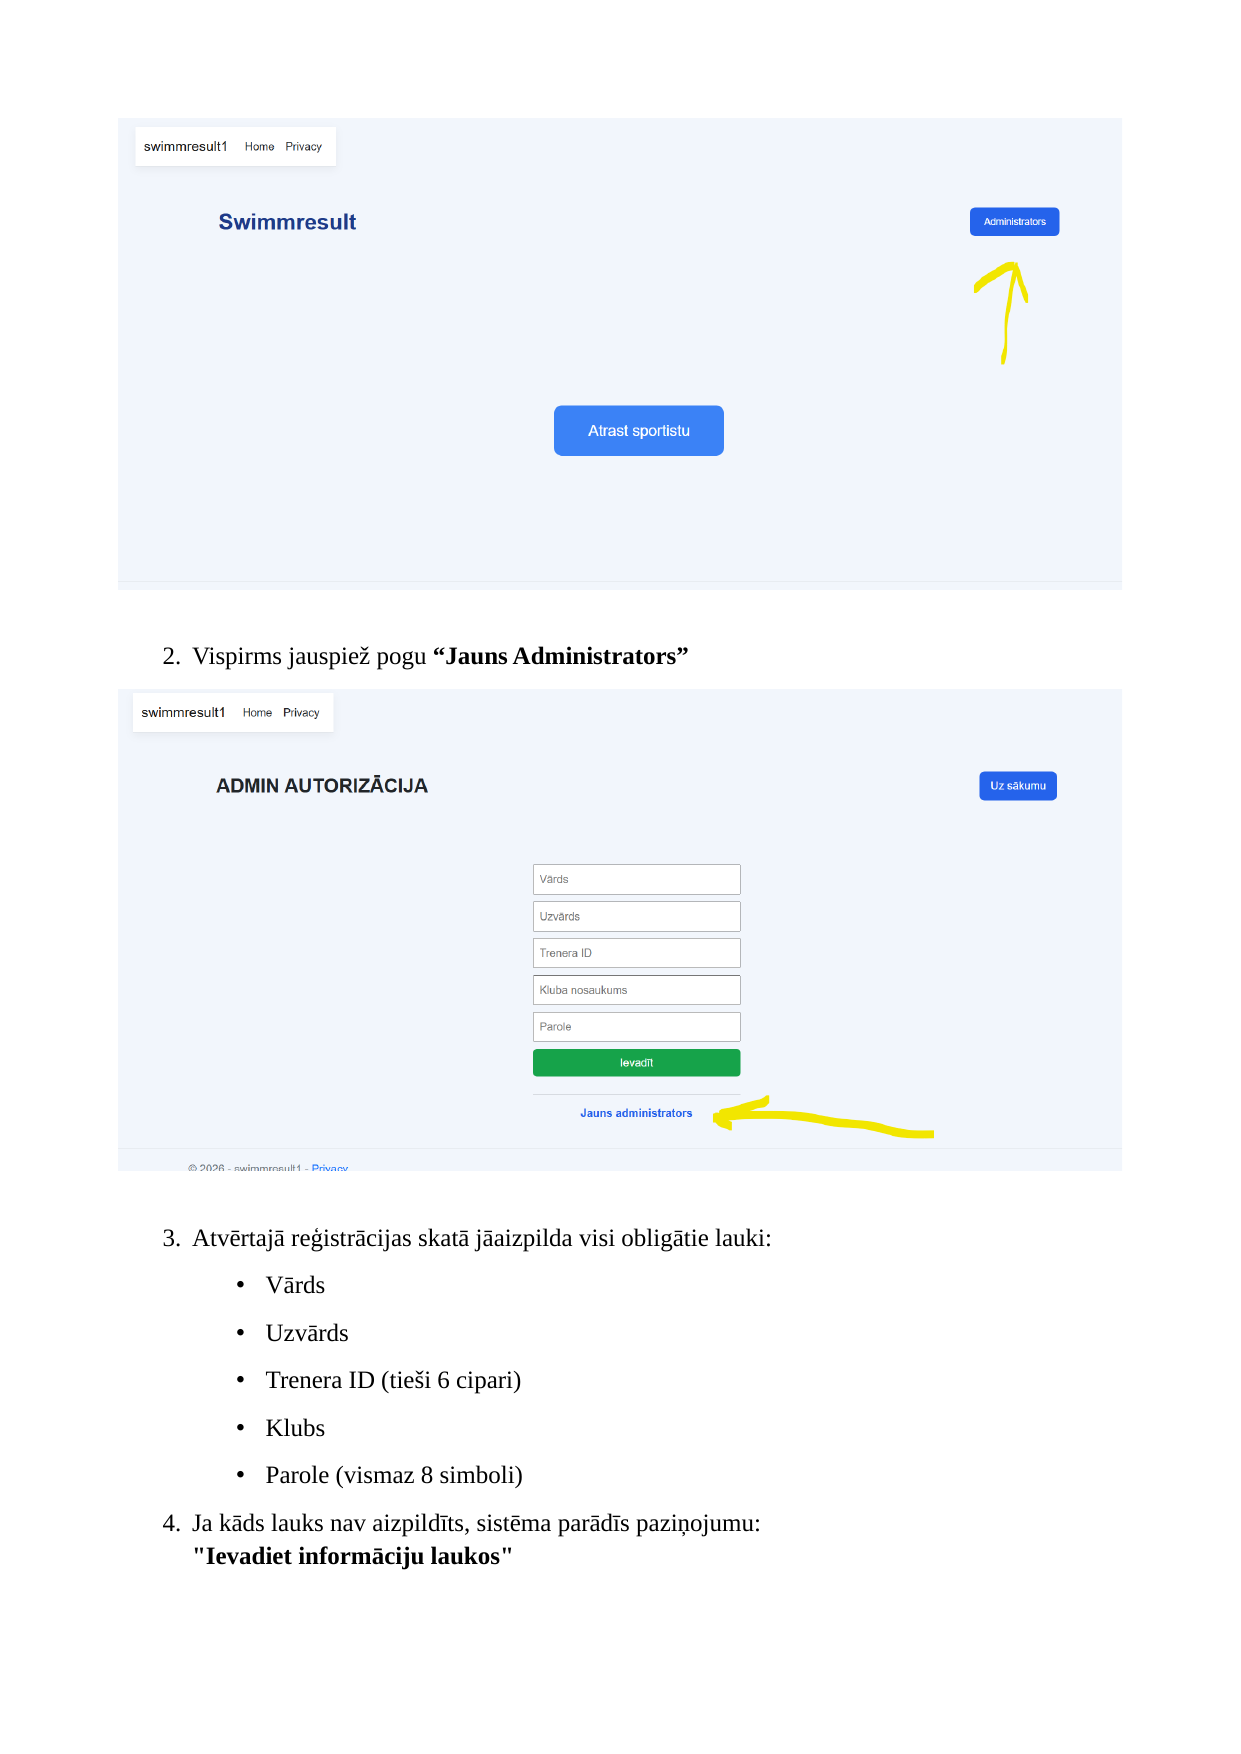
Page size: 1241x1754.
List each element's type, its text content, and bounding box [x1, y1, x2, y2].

picture [118, 118, 1123, 590]
list Atvērtajā reģistrācijas skatā jāaizpilda visi obligātie lauki: [162, 1223, 1122, 1251]
list Vispirms jauspiež pogu “Jauns Administrators” [162, 641, 1122, 670]
list Ja kāds lauks nav aizpildīts, sistēma parādīs paziņojumu: "Ievadiet informāciju laukos" [162, 1508, 1122, 1570]
list Uzvārds [236, 1318, 1122, 1347]
list Vārds [236, 1270, 1122, 1299]
picture [118, 689, 1123, 1171]
list Klubs [236, 1413, 1122, 1442]
list Trenera ID (tieši 6 cipari) [236, 1365, 1122, 1394]
list Parole (vismaz 8 simboli) [236, 1461, 1122, 1489]
